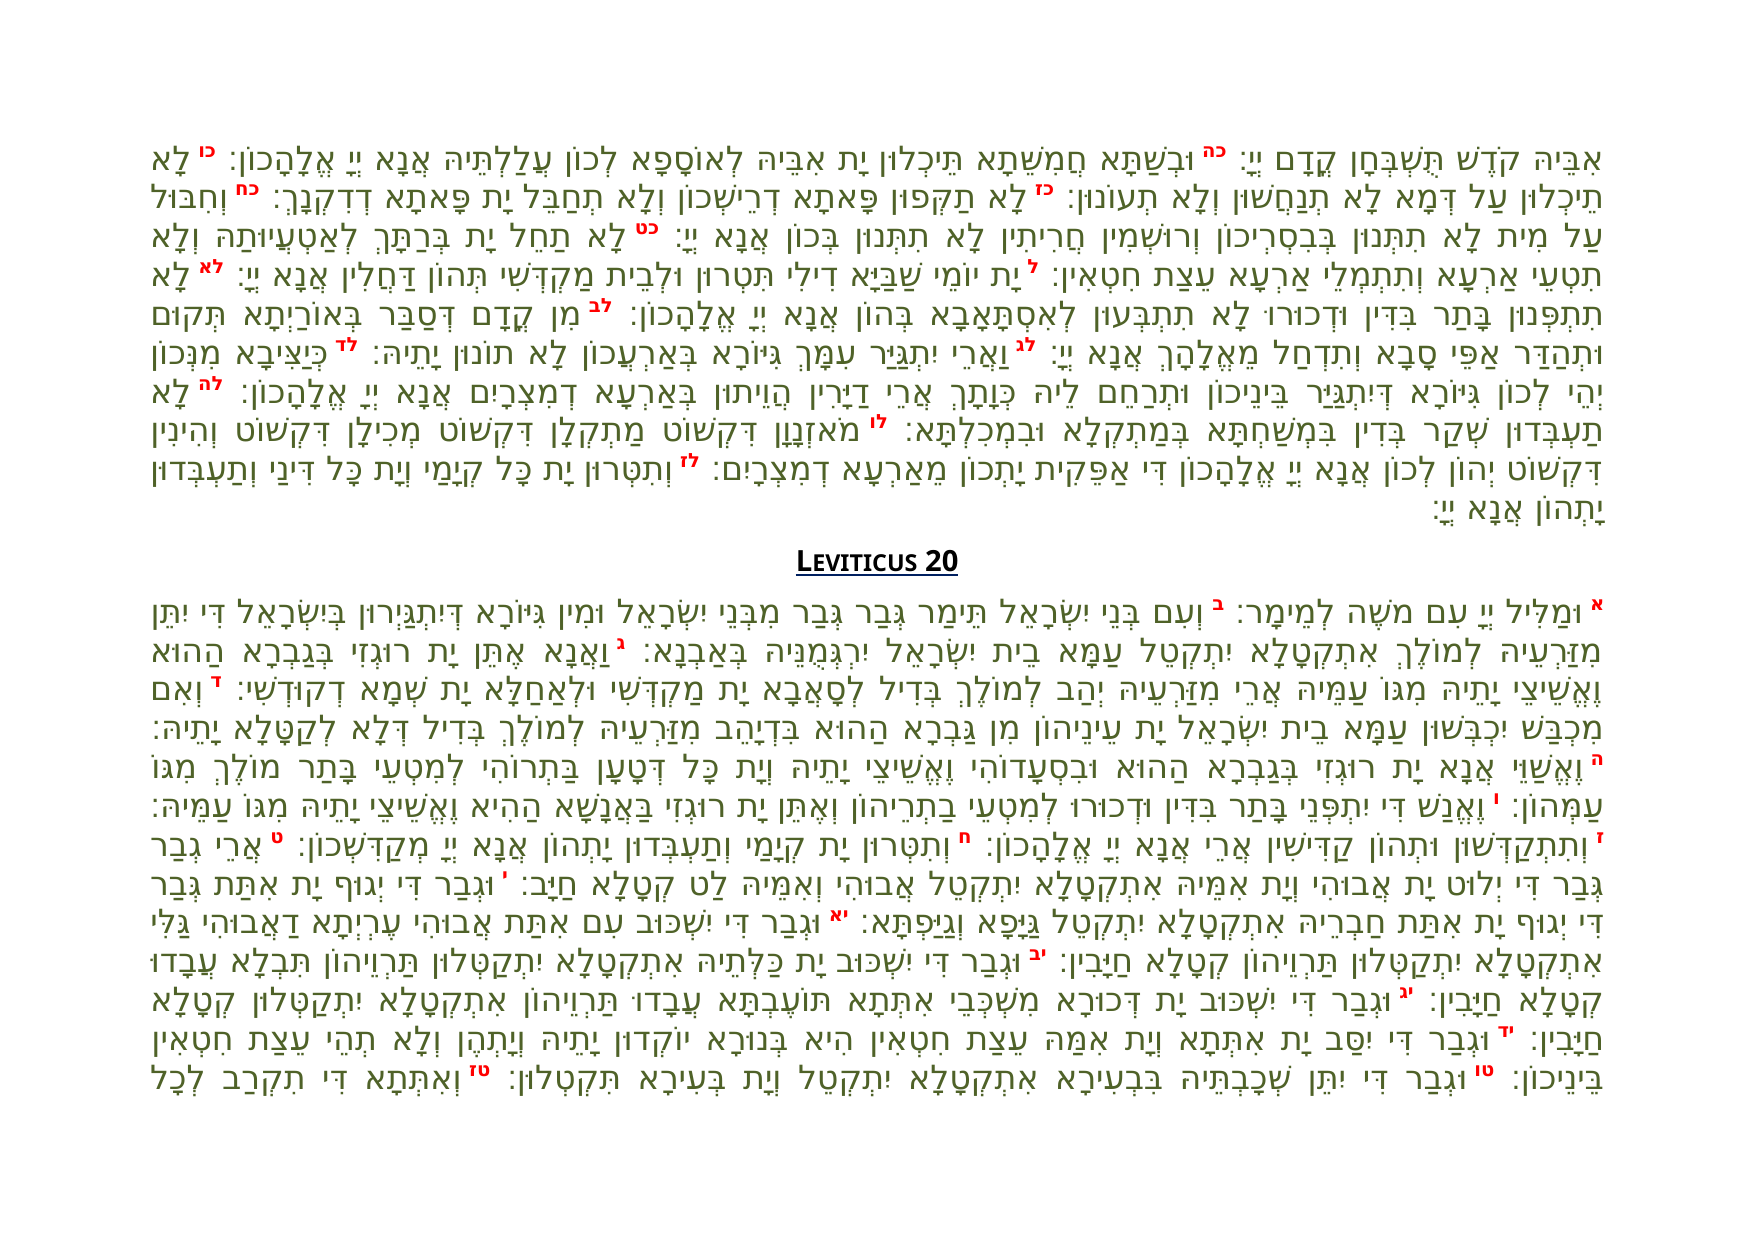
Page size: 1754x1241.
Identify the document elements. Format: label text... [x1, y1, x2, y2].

text אִבֵּיהּ קֹדֶשׁ תֻּשְׁבְּחָן קֳדָם יְיָ׃ כה וּבְשַׁתָּא חֲמִשֵּׁתָא תֵּיכְלוּן יָת אִבֵּיהּ לְאוֹסָפָא לְכוֹן עֲלַלְתֵּיהּ אֲנָא יְיָ אֱלָהָכוֹן׃ כו לָא תֵיכְלוּן עַל דְּמָא לָא תְנַחֲשׁוּן וְלָא תְעוֹנוּן׃ כז לָא תַקְּפוּן פָּאתָא דְרֵישְׁכוֹן וְלָא תְחַבֵּל יָת פָּאתָא דְדִקְנָךְ׃ כח וְחִבּוּל עַל מִית לָא תִתְּנוּן בְּבִסְרְיכוֹן וְרוּשְׁמִין חֲרִיתִין לָא תִתְּנוּן בְּכוֹן אֲנָא יְיָ׃ כט לָא תַחֵל יָת בְּרַתָּךְ לְאַטְעֲיוּתַהּ וְלָא תִטְעֵי אַרְעָא וְתִתְמְלֵי אַרְעָא עֵצַת חִטְאִין׃ ל יָת יוֹמֵי שַׁבַּיָּא דִילִי תִּטְרוּן וּלְבֵית מַקְדְּשִׁי תְּהוֹן דַּחֲלִין אֲנָא יְיָ׃ לא לָא תִתְפְּנוּן בָּתַר בִּדִּין וּדְכוּרוּ לָא תִתְבְּעוּן לְאִסְתָּאָבָא בְּהוֹן אֲנָא יְיָ אֱלָהָכוֹן׃ לב מִן קֳדָם דְּסַבַּר בְּאוֹרַיְתָא תְּקוּם וּתְהַדַּר אַפֵּי סָבָא וְתִדְחַל מֵאֱלָהָךְ אֲנָא יְיָ׃ לג וַאֲרֵי יִתְגַּיַּר עִמָּךְ גִּיּוֹרָא בְּאַרְעֲכוֹן לָא תוֹנוּן יָתֵיהּ׃ לד כְּיַצִּיבָא מִנְּכוֹן יְהֵי לְכוֹן גִּיּוֹרָא דְּיִתְגַּיַּר בֵּינֵיכוֹן וּתְרַחֵם לֵיהּ כְּוָתָךְ אֲרֵי דַיָּרִין הֲוֵיתוּן בְּאַרְעָא דְמִצְרָיִם אֲנָא יְיָ אֱלָהָכוֹן׃ לה לָא תַעְבְּדוּן שְׁקַר בְּדִין בִּמְשַׁחְתָּא בְּמַתְקְלָא וּבִמְכִלְתָּא׃ לו מֹאזְנָוָן דִּקְשׁוֹט מַתְקְלָן דִּקְשׁוֹט מְכִילָן דִּקְשׁוֹט וְהִינִין דִּקְשׁוֹט יְהוֹן לְכוֹן אֲנָא יְיָ אֱלָהָכוֹן דִּי אַפֵּקִית יָתְכוֹן מֵאַרְעָא דְמִצְרָיִם׃ לז וְתִטְּרוּן יָת כָּל קְיָמַי וְיָת כָּל דִּינַי וְתַעְבְּדוּן יָתְהוֹן אֲנָא יְיָ׃ [150, 139, 1604, 527]
text Leviticus 20 [150, 540, 1604, 580]
text א וּמַלִּיל יְיָ עִם משֶׁה לְמֵימָר׃ ב וְעִם בְּנֵי יִשְׂרָאֵל תֵּימַר גְּבַר גְּבַר מִבְּנֵי יִשְׂרָאֵל וּמִין גִּיּוֹרָא דְּיִתְגַּיְרוּן בְּיִשְׂרָאֵל דִּי יִתֵּן מִזַּרְעֵיהּ לְמוֹלֶךְ אִתְקְטָלָא יִתְקְטֵל עַמָּא בֵית יִשְׂרָאֵל יִרְגְּמֻנֵּיהּ בְּאַבְנָא׃ ג וַאֲנָא אֶתֵּן יָת רוּגְזִי בְּגַבְרָא הַהוּא וֶאֱשֵׁיצֵי יָתֵיהּ מִגּוֹ עַמֵּיהּ אֲרֵי מִזַּרְעֵיהּ יְהַב לְמוֹלֶךְ בְּדִיל לְסָאֲבָא יָת מַקְדְּשִׁי וּלְאַחַלָּא יָת שְׁמָא דְקוּדְשִׁי׃ ד וְאִם מִכְבַּשׁ יִכְבְּשׁוּן עַמָּא בֵית יִשְׂרָאֵל יָת עֵינֵיהוֹן מִן גַּבְרָא הַהוּא בִּדְיָהֵב מִזַּרְעֵיהּ לְמוֹלֶךְ בְּדִיל דְּלָא לְקַטָּלָא יָתֵיהּ׃ ה וֶאֱשַׁוֵּי אֲנָא יָת רוּגְזִי בְּגַבְרָא הַהוּא וּבִסְעָדוֹהִי וֶאֱשֵׁיצֵי יָתֵיהּ וְיָת כָּל דְּטָעָן בַּתְרוֹהִי לְמִטְעֵי בָּתַר מוֹלֶךְ מִגּוֹ עַמְּהוֹן׃ ו וֶאֱנַשׁ דִּי יִתְפְּנֵי בָּתַר בִּדִּין וּדְכוּרוּ לְמִטְעֵי בַתְרֵיהוֹן וְאֶתֵּן יָת רוּגְזִי בַּאֲנָשָׁא הַהִיא וֶאֱשֵׁיצֵי יָתֵיהּ מִגּוֹ עַמֵּיהּ׃ ז וְתִתְקַדְּשׁוּן וּתְהוֹן קַדִּישִׁין אֲרֵי אֲנָא יְיָ אֱלָהָכוֹן׃ ח וְתִטְּרוּן יָת קְיָמַי וְתַעְבְּדוּן יָתְהוֹן אֲנָא יְיָ מְקַדִּשְׁכוֹן׃ ט אֲרֵי גְבַר גְּבַר דִּי יְלוּט יָת אֲבוּהִי וְיָת אִמֵּיהּ אִתְקְטָלָא יִתְקְטֵל אֲבוּהִי וְאִמֵּיהּ לַט קְטָלָא חַיָּב׃ י וּגְבַר דִּי יְגוּף יָת אִתַּת גְּבַר דִּי יְגוּף יָת אִתַּת חַבְרֵיהּ אִתְקְטָלָא יִתְקְטֵל גַּיָּפָא וְגַיַּפְתָּא׃ יא וּגְבַר דִּי יִשְׁכּוּב עִם אִתַּת אֲבוּהִי עֶרְיְתָא דַאֲבוּהִי גַּלִּי אִתְקְטָלָא יִתְקַטְּלוּן תַּרְוֵיהוֹן קְטָלָא חַיָּבִין׃ יב וּגְבַר דִּי יִשְׁכּוּב יָת כַּלְּתֵיהּ אִתְקְטָלָא יִתְקַטְּלוּן תַּרְוֵיהוֹן תִּבְלָא עֲבָדוּ קְטָלָא חַיָּבִין׃ יג וּגְבַר דִּי יִשְׁכּוּב יָת דְּכוּרָא מִשְׁכְּבֵי אִתְּתָא תּוֹעֶבְתָּא עֲבָדוּ תַּרְוֵיהוֹן אִתְקְטָלָא יִתְקַטְּלוּן קְטָלָא חַיָּבִין׃ יד וּגְבַר דִּי יִסַּב יָת אִתְּתָא וְיָת אִמַּהּ עֵצַת חִטְאִין הִיא בְּנוּרָא יוֹקְדוּן יָתֵיהּ וְיָתְהֶן וְלָא תְהֵי עֵצַת חִטְאִין בֵּינֵיכוֹן׃ טו וּגְבַר דִּי יִתֵּן שְׁכָבְתֵּיהּ בִּבְעִירָא אִתְקְטָלָא יִתְקְטֵל וְיָת בְּעִירָא תִּקְטְלוּן׃ טז וְאִתְּתָא דִּי תִקְרַב לְכָל [150, 592, 1604, 1097]
